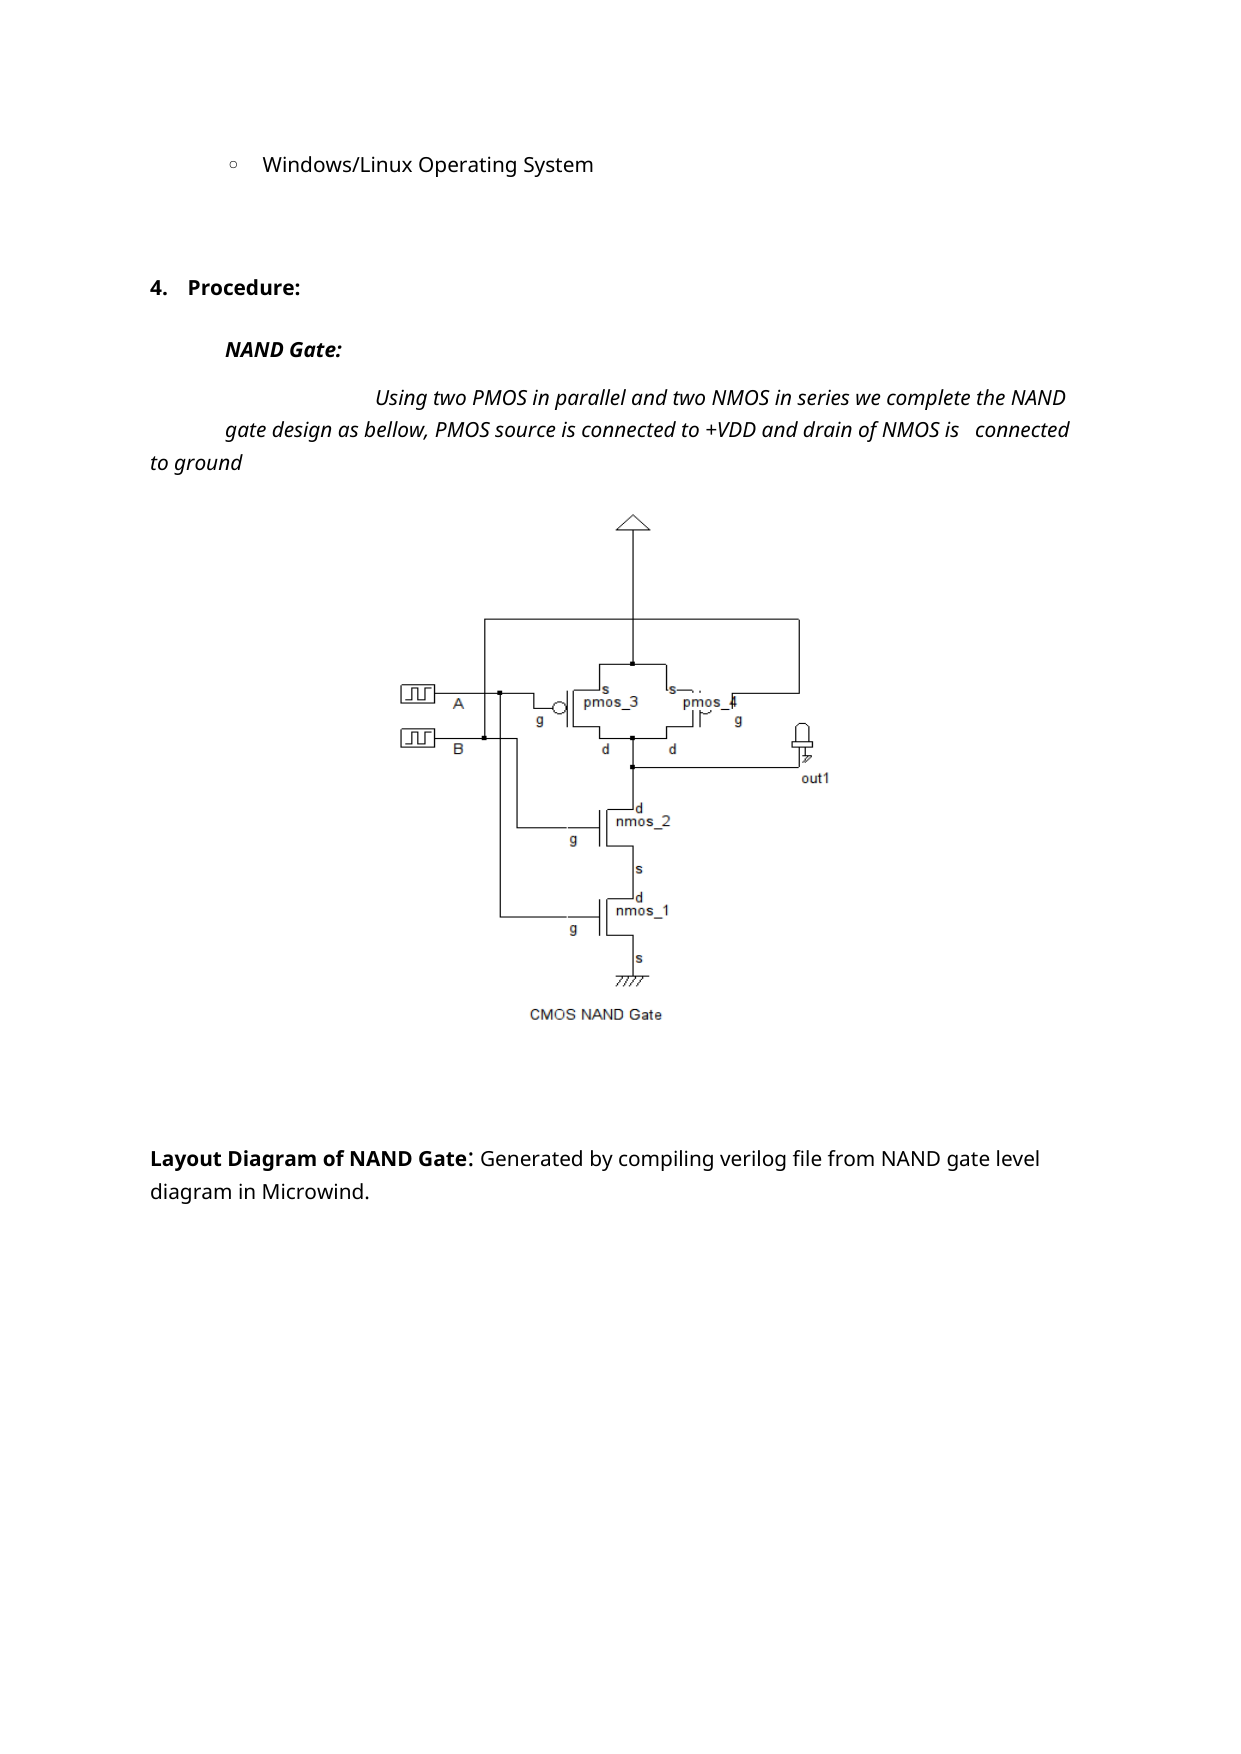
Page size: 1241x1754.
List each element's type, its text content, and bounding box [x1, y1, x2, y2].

text Layout Diagram of NAND Gate: Generated by compiling verilog file from NAND gate level diagram in Microwind. [150, 1139, 1090, 1206]
text Using two PMOS in parallel and two NMOS in series we complete the NAND gate design as bellow, PMOS source is connected to +VDD and drain of NMOS is connected to ground [150, 383, 1090, 477]
list Windows/Linux Operating System [225, 150, 1090, 178]
list Procedure: [150, 273, 1090, 302]
text NAND Gate: [150, 335, 1090, 364]
picture [385, 495, 855, 1052]
